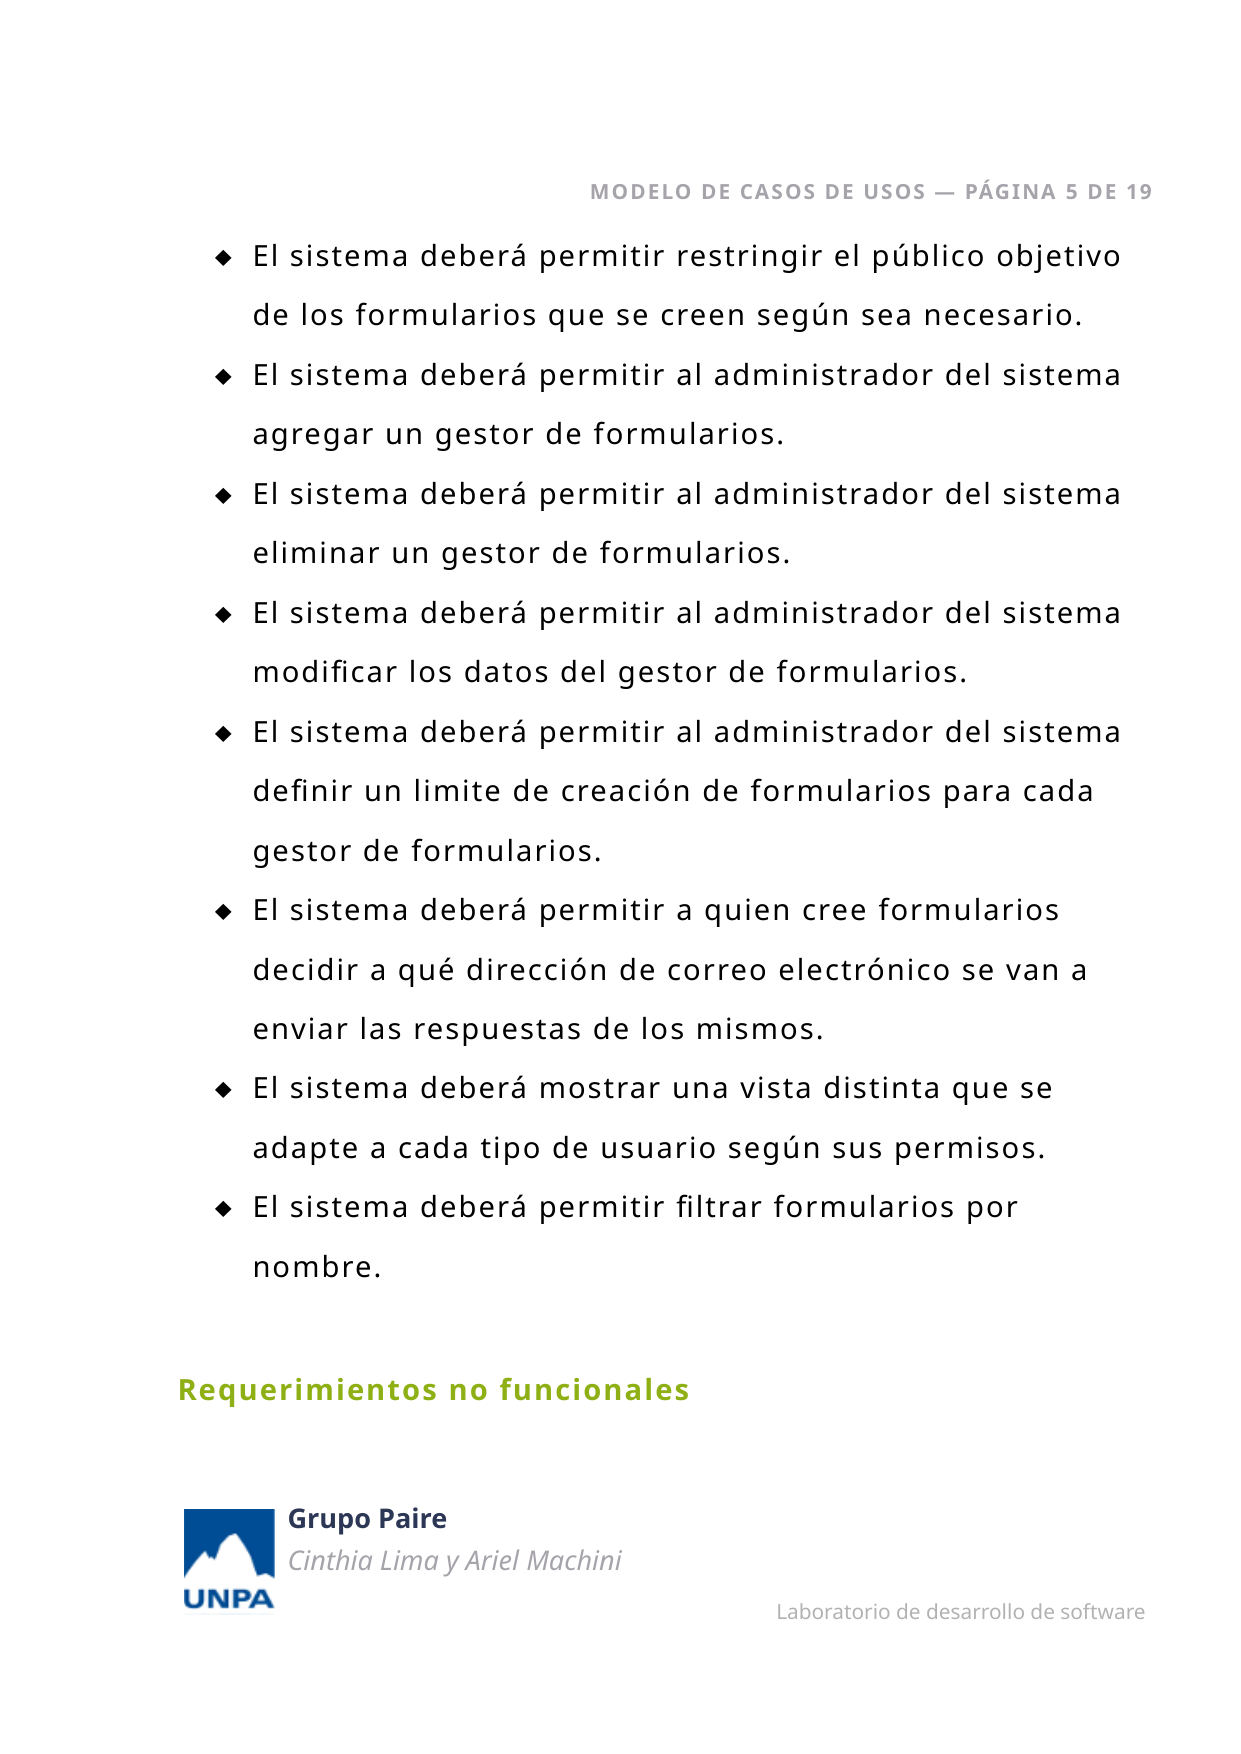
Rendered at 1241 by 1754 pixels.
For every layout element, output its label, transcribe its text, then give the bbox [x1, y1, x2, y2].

list El sistema deberá permitir al administrador del sistema definir un limite de creación de formularios para cada gestor de formularios. [215, 711, 1152, 869]
list El sistema deberá permitir restringir el público objetivo de los formularios que se creen según sea necesario. [215, 235, 1152, 334]
list El sistema deberá permitir al administrador del sistema eliminar un gestor de formularios. [215, 473, 1152, 572]
list El sistema deberá permitir al administrador del sistema agregar un gestor de formularios. [215, 354, 1152, 453]
picture [184, 1509, 275, 1615]
text Requerimientos no funcionales [177, 1369, 1152, 1409]
list El sistema deberá permitir filtrar formularios por nombre. [215, 1187, 1152, 1286]
list El sistema deberá permitir a quien cree formularios decidir a qué dirección de correo electrónico se van a enviar las respuestas de los mismos. [215, 889, 1152, 1048]
list El sistema deberá mostrar una vista distinta que se adapte a cada tipo de usuario según sus permisos. [215, 1068, 1152, 1167]
list El sistema deberá permitir al administrador del sistema modificar los datos del gestor de formularios. [215, 592, 1152, 691]
